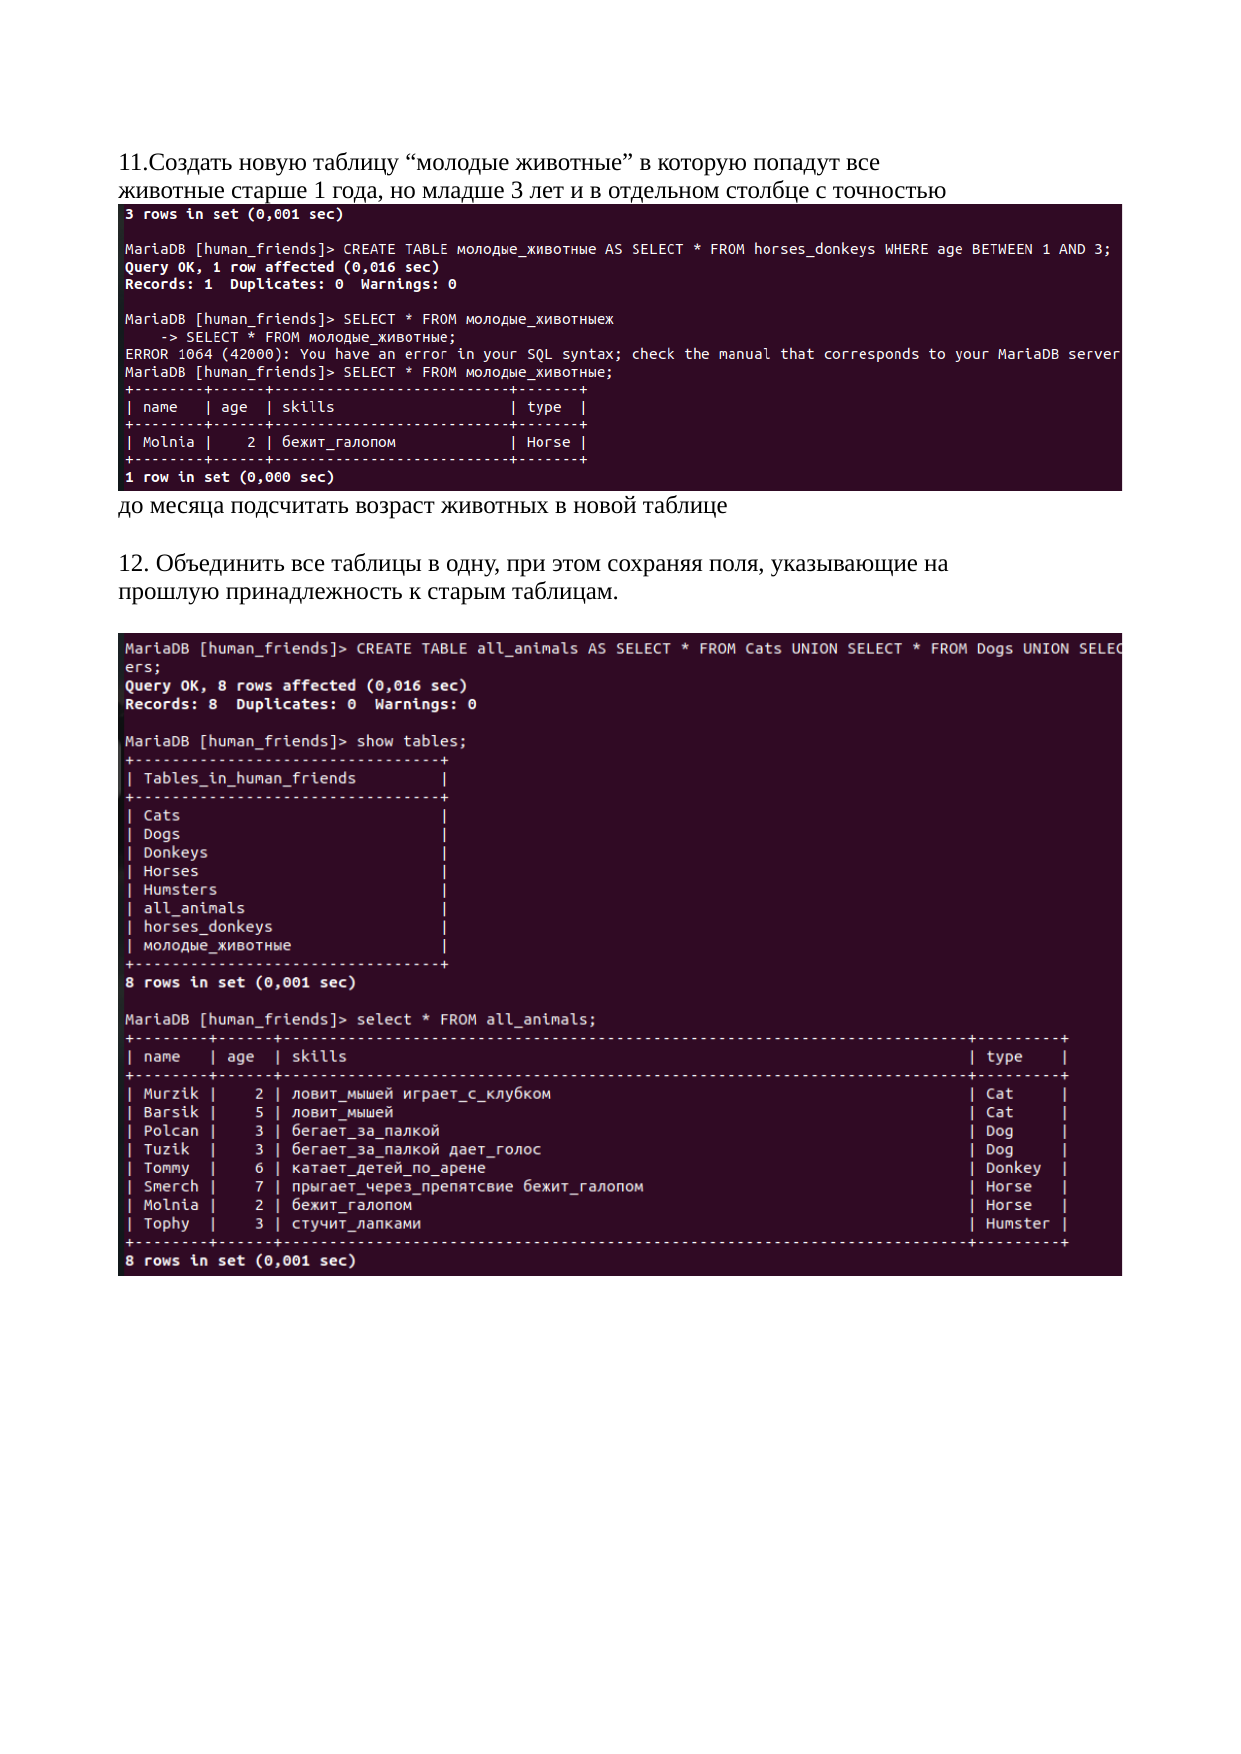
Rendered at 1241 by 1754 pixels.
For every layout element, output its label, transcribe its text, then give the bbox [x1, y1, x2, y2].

picture [118, 633, 1123, 1276]
text животные старше 1 года, но младше 3 лет и в отдельном столбце с точностью [118, 176, 1122, 204]
picture [118, 204, 1123, 491]
text 12. Объединить все таблицы в одну, при этом сохраняя поля, указывающие на [118, 548, 1122, 576]
text прошлую принадлежность к старым таблицам. [118, 576, 1122, 605]
text 11.Создать новую таблицу “молодые животные” в которую попадут все [118, 147, 1122, 176]
text до месяца подсчитать возраст животных в новой таблице [118, 491, 1122, 519]
